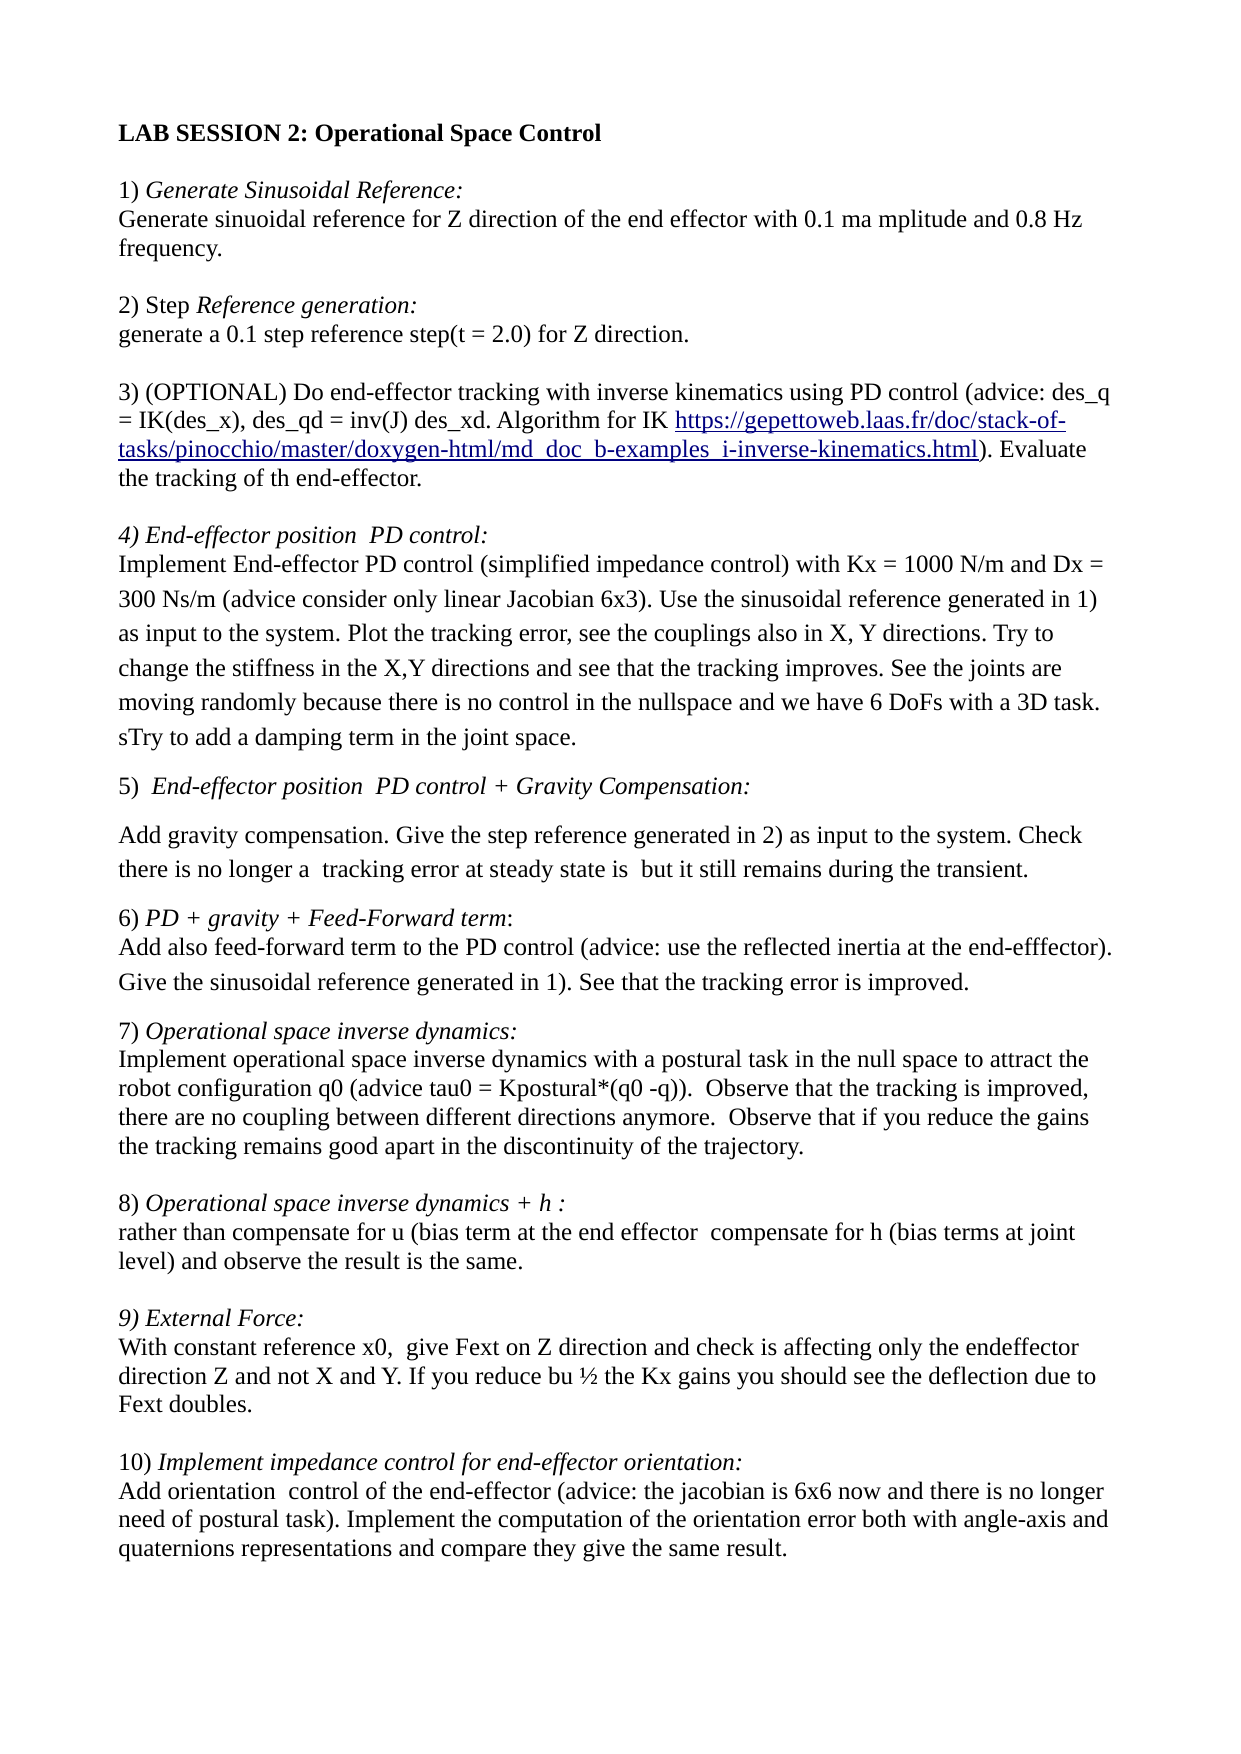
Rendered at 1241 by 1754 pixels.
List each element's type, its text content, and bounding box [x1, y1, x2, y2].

text 6) PD + gravity + Feed-Forward term: [118, 903, 1122, 932]
text generate a 0.1 step reference step(t = 2.0) for Z direction. [118, 319, 1122, 348]
text LAB SESSION 2: Operational Space Control [118, 118, 1122, 147]
text 8) Operational space inverse dynamics + h : [118, 1188, 1122, 1217]
text Generate sinuoidal reference for Z direction of the end effector with 0.1 ma mplitude and 0.8 Hz frequency. [118, 204, 1122, 262]
text 3) (OPTIONAL) Do end-effector tracking with inverse kinematics using PD control (advice: des_q = IK(des_x), des_qd = inv(J) des_xd. Algorithm for IK https://gepettoweb.laas.fr/doc/stack-of-tasks/pinocchio/master/doxygen-html/md_doc_b-examples_i-inverse-kinematics.html). Evaluate the tracking of th end-effector. [118, 377, 1122, 492]
text Implement operational space inverse dynamics with a postural task in the null space to attract the robot configuration q0 (advice tau0 = Kpostural*(q0 -q)). Observe that the tracking is improved, there are no coupling between different directions anymore. Observe that if you reduce the gains the tracking remains good apart in the discontinuity of the trajectory. [118, 1044, 1122, 1159]
text 7) Operational space inverse dynamics: [118, 1016, 1122, 1044]
text 9) External Force: [118, 1303, 1122, 1332]
text Add orientation control of the end-effector (advice: the jacobian is 6x6 now and there is no longer need of postural task). Implement the computation of the orientation error both with angle-axis and quaternions representations and compare they give the same result. [118, 1476, 1122, 1562]
text Add also feed-forward term to the PD control (advice: use the reflected inertia at the end-efffector). Give the sinusoidal reference generated in 1). See that the tracking error is improved. [118, 932, 1122, 995]
text 10) Implement impedance control for end-effector orientation: [118, 1447, 1122, 1476]
text rather than compensate for u (bias term at the end effector compensate for h (bias terms at joint level) and observe the result is the same. [118, 1217, 1122, 1274]
text 1) Generate Sinusoidal Reference: [118, 176, 1122, 204]
text 2) Step Reference generation: [118, 291, 1122, 319]
text 5) End-effector position PD control + Gravity Compensation: [118, 771, 1122, 799]
text Add gravity compensation. Give the step reference generated in 2) as input to the system. Check there is no longer a tracking error at steady state is but it still remains during the transient. [118, 820, 1122, 883]
text Implement End-effector PD control (simplified impedance control) with Kx = 1000 N/m and Dx = 300 Ns/m (advice consider only linear Jacobian 6x3). Use the sinusoidal reference generated in 1) as input to the system. Plot the tracking error, see the couplings also in X, Y directions. Try to change the stiffness in the X,Y directions and see that the tracking improves. See the joints are moving randomly because there is no control in the nullspace and we have 6 DoFs with a 3D task. sTry to add a damping term in the joint space. [118, 549, 1122, 751]
text With constant reference x0, give Fext on Z direction and check is affecting only the endeffector direction Z and not X and Y. If you reduce bu ½ the Kx gains you should see the deflection due to Fext doubles. [118, 1332, 1122, 1418]
text 4) End-effector position PD control: [118, 521, 1122, 549]
